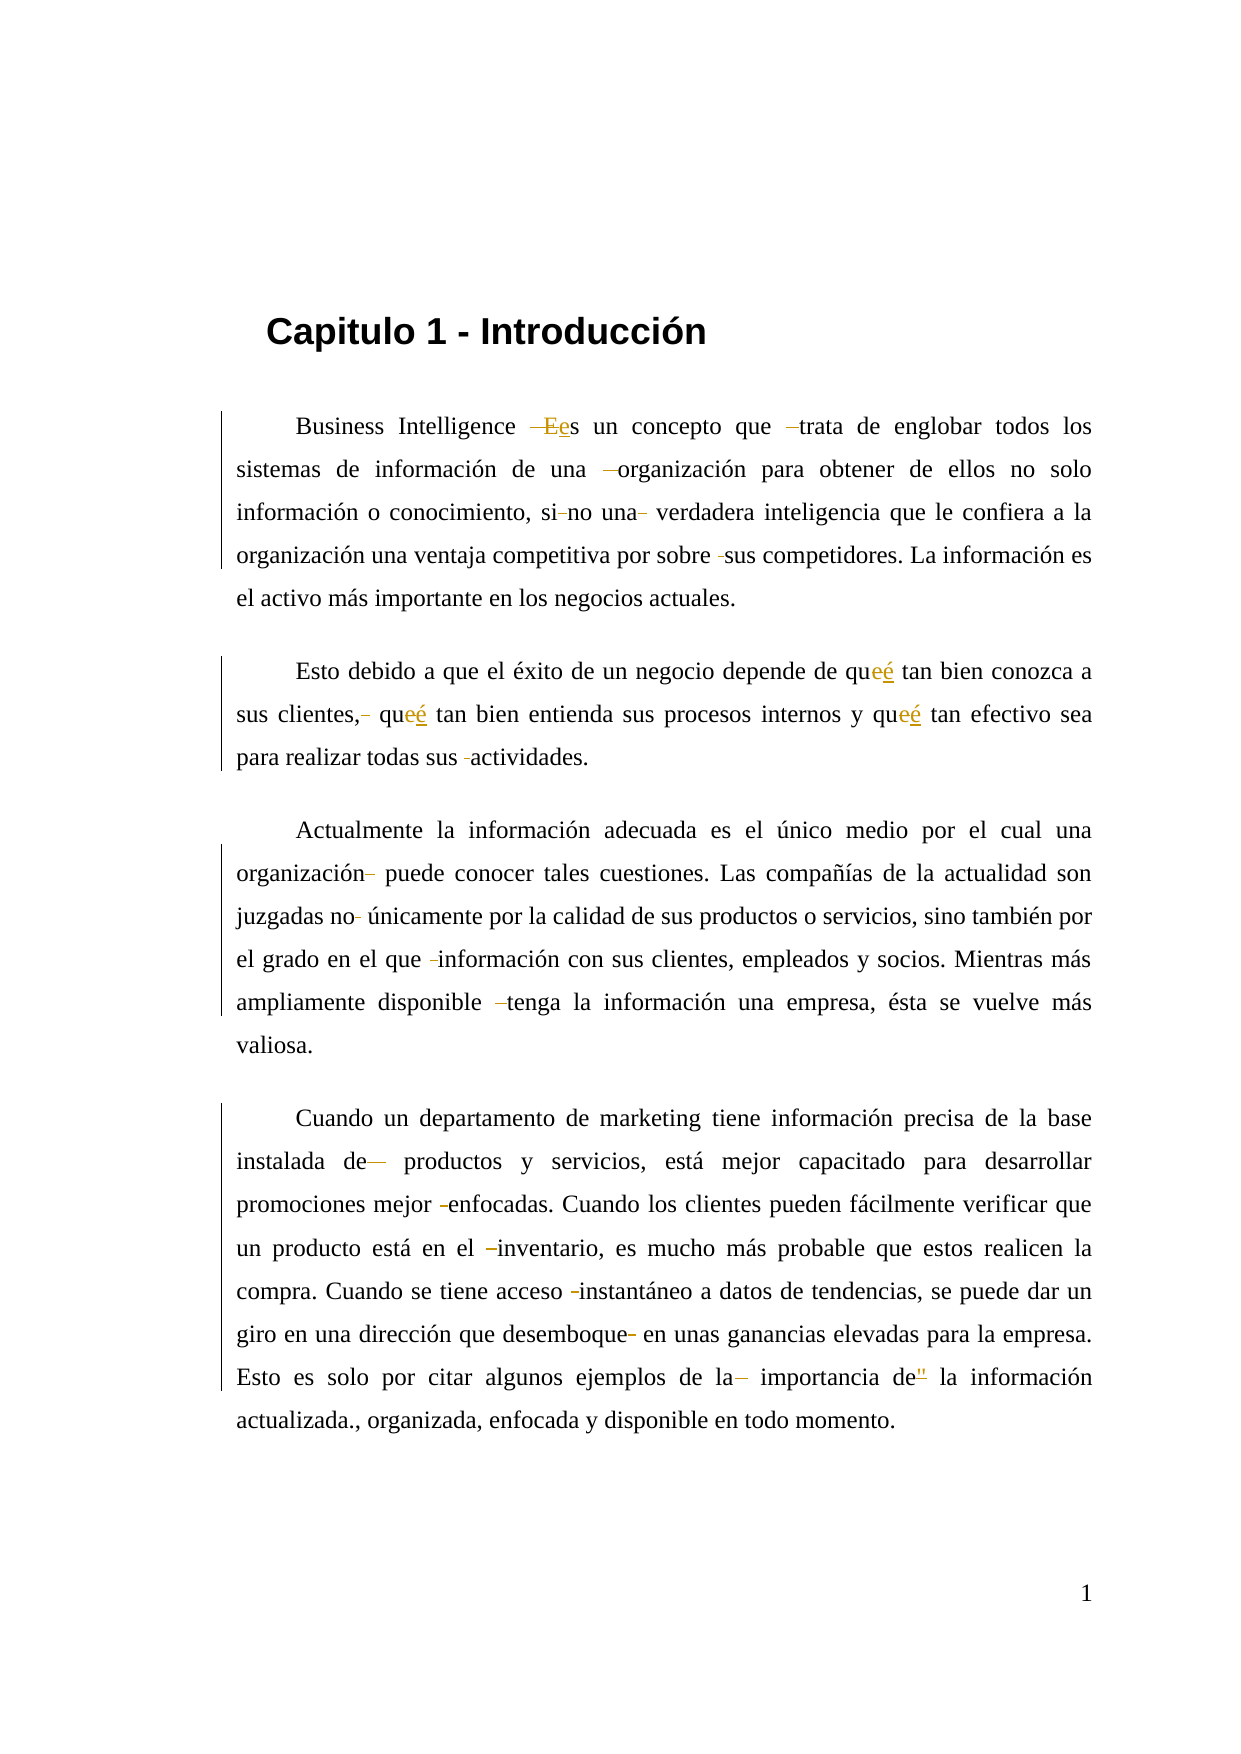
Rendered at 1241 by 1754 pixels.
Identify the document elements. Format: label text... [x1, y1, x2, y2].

text Cuando un departamento de marketing tiene información precisa de la base instalada de productos y servicios, está mejor capacitado para desarrollar promociones mejor enfocadas. Cuando los clientes pueden fácilmente verificar que un producto está en el inventario, es mucho más probable que estos realicen la compra. Cuando se tiene acceso instantáneo a datos de tendencias, se puede dar un giro en una dirección que desemboque en unas ganancias elevadas para la empresa. Esto es solo por citar algunos ejemplos de la importancia de la información actualizada., organizada, enfocada y disponible en todo momento. [236, 1103, 1093, 1434]
subtitle Capitulo 1 - Introducción [236, 309, 1093, 352]
text Esto debido a que el éxito de un negocio depende de qué tan bien conozca a sus clientes, qué tan bien entienda sus procesos internos y qué tan efectivo sea para realizar todas sus actividades. [236, 656, 1093, 771]
text Actualmente la información adecuada es el único medio por el cual una organización puede conocer tales cuestiones. Las compañías de la actualidad son juzgadas no únicamente por la calidad de sus productos o servicios, sino también por el grado en el que información con sus clientes, empleados y socios. Mientras más ampliamente disponible tenga la información una empresa, ésta se vuelve más valiosa. [236, 815, 1093, 1059]
text Business Intelligence es un concepto que trata de englobar todos los sistemas de información de una organización para obtener de ellos no solo información o conocimiento, sino una verdadera inteligencia que le confiera a la organización una ventaja competitiva por sobre sus competidores. La información es el activo más importante en los negocios actuales. [236, 411, 1093, 612]
